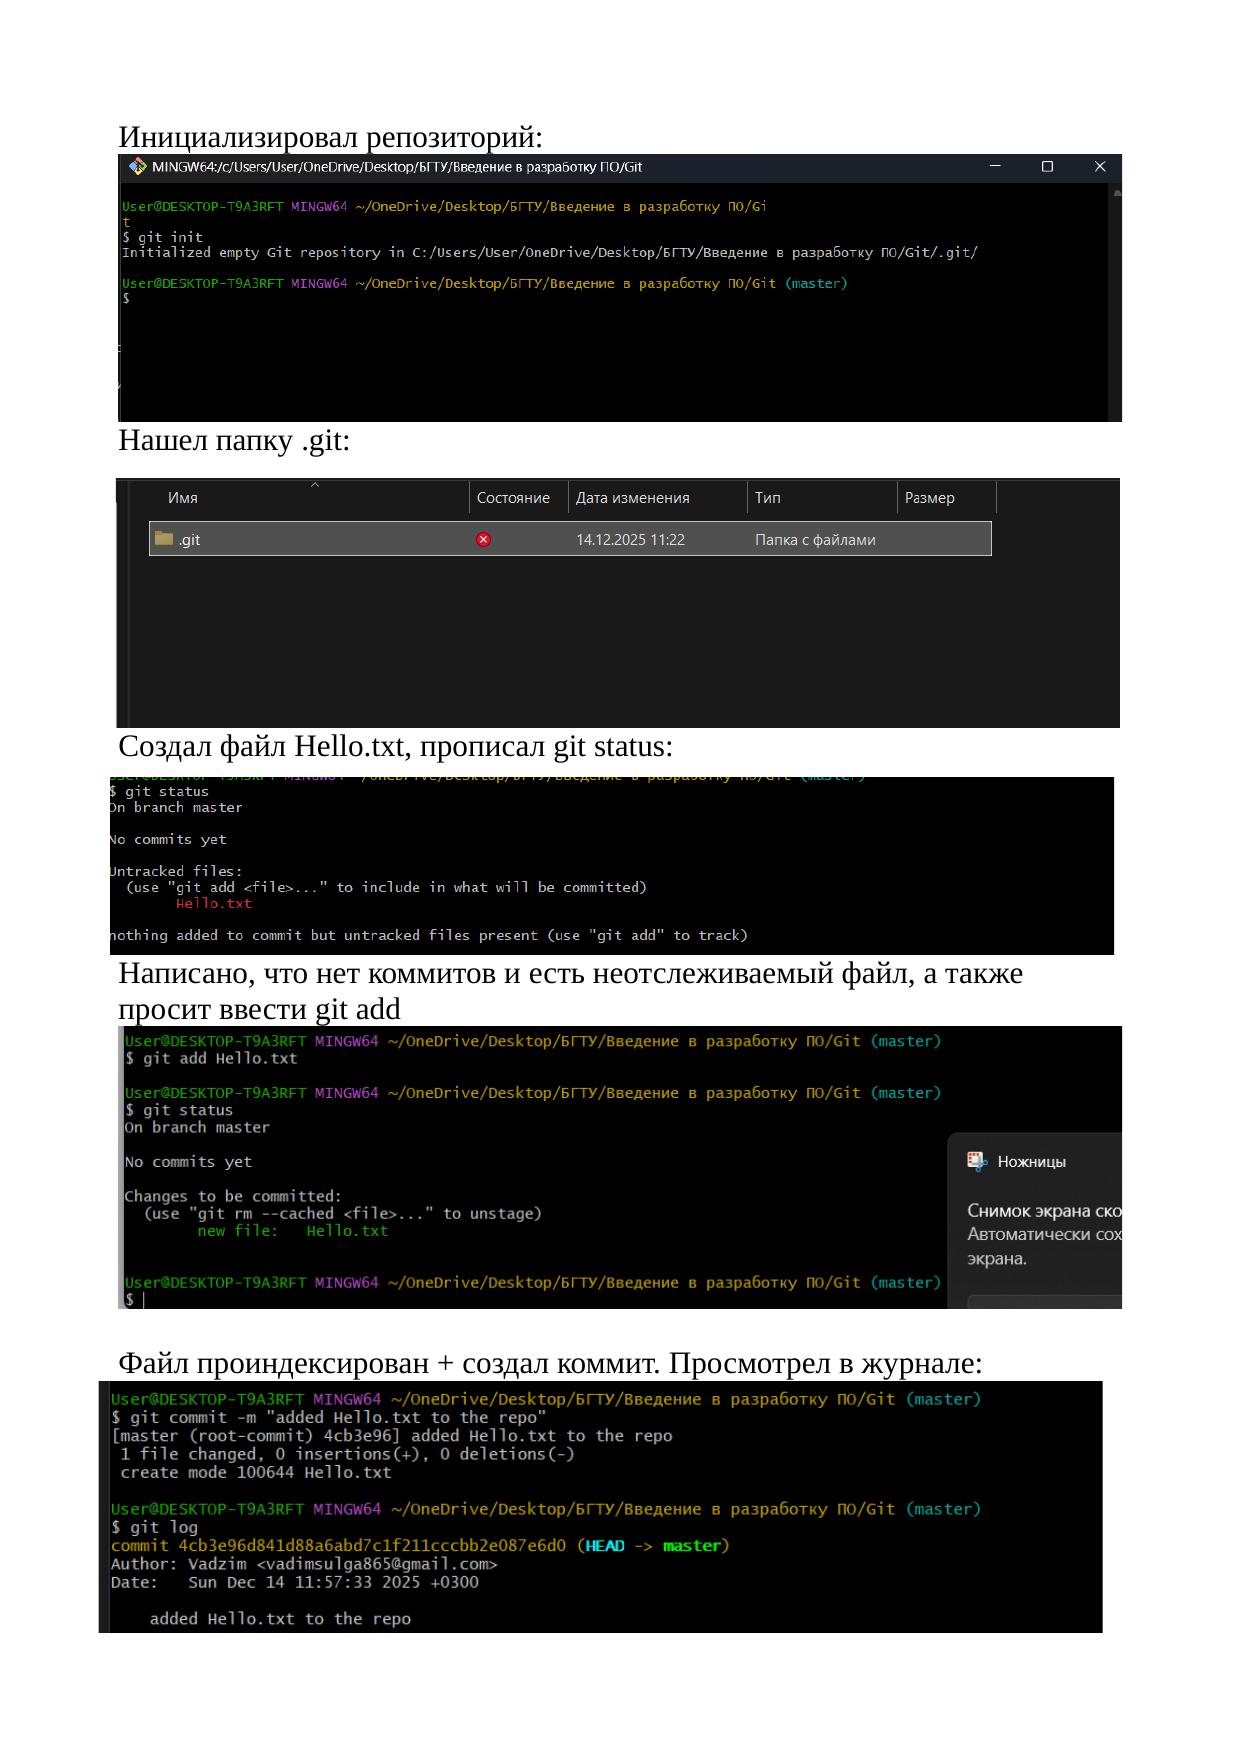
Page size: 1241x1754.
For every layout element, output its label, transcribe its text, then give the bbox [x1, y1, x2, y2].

picture [118, 154, 1123, 422]
text Написано, что нет коммитов и есть неотслеживаемый файл, а также просит ввести git add [118, 763, 1122, 1026]
picture [98, 1381, 1103, 1633]
text Нашел папку .git: [118, 422, 1122, 457]
picture [118, 1026, 1123, 1309]
picture [110, 777, 1115, 955]
picture [115, 478, 1120, 728]
text Инициализировал репозиторий: [118, 118, 1122, 154]
text Файл проиндексирован + создал коммит. Просмотрел в журнале: [118, 1344, 1122, 1380]
text Создал файл Hello.txt, прописал git status: [118, 457, 1122, 763]
